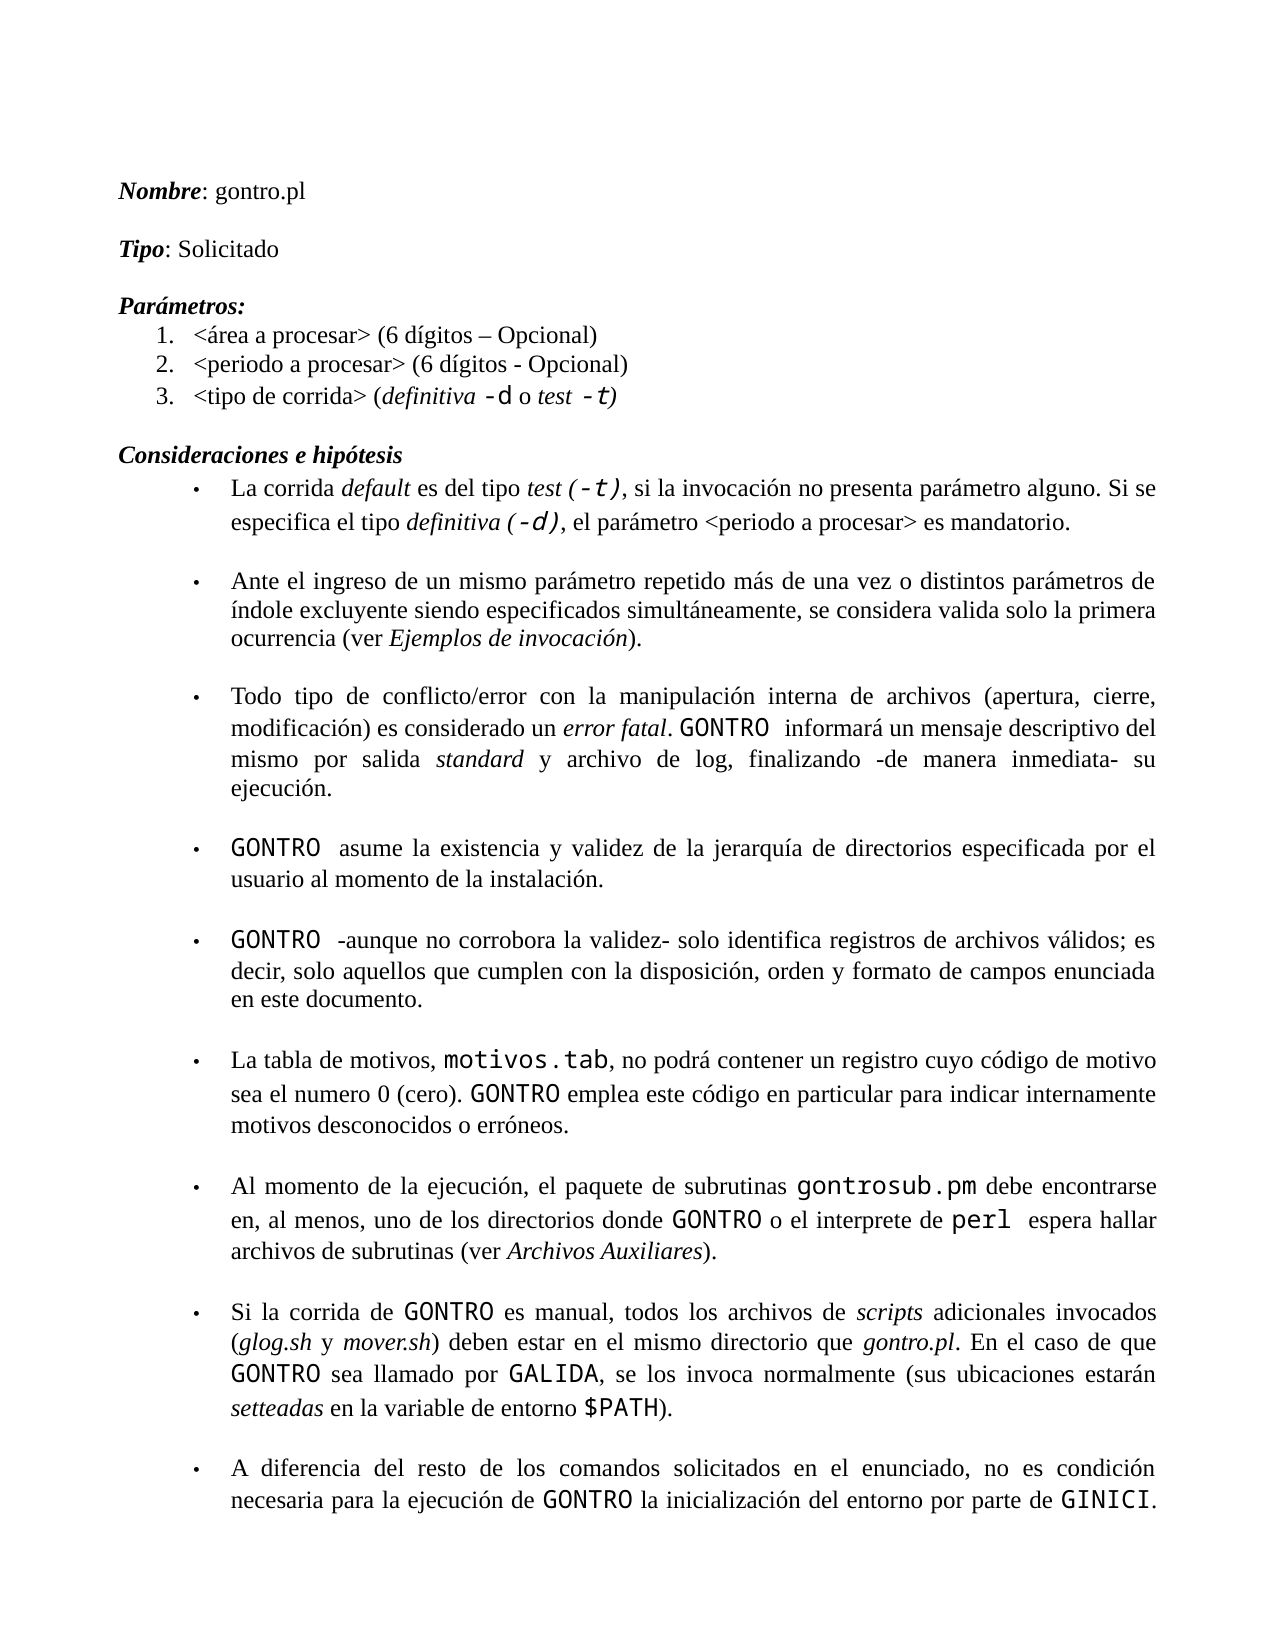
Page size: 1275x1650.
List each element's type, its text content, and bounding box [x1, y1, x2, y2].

text Parámetros: [118, 291, 1157, 320]
list La corrida default es del tipo test (-t), si la invocación no presenta parámetro alguno. Si se especifica el tipo definitiva (-d), el parámetro <periodo a procesar> es mandatorio. [193, 469, 1157, 537]
list Todo tipo de conflicto/error con la manipulación interna de archivos (apertura, cierre, modificación) es considerado un error fatal. GONTRO informará un mensaje descriptivo del mismo por salida standard y archivo de log, finalizando -de manera inmediata- su ejecución. [193, 681, 1157, 801]
list Ante el ingreso de un mismo parámetro repetido más de una vez o distintos parámetros de índole excluyente siendo especificados simultáneamente, se considera valida solo la primera ocurrencia (ver Ejemplos de invocación). [193, 566, 1157, 652]
list <área a procesar> (6 dígitos – Opcional) [156, 320, 1157, 349]
text Tipo: Solicitado [118, 234, 1157, 263]
list La tabla de motivos, motivos.tab, no podrá contener un registro cuyo código de motivo sea el numero 0 (cero). GONTRO emplea este código en particular para indicar internamente motivos desconocidos o erróneos. [193, 1042, 1157, 1139]
list Si la corrida de GONTRO es manual, todos los archivos de scripts adicionales invocados (glog.sh y mover.sh) deben estar en el mismo directorio que gontro.pl. En el caso de que GONTRO sea llamado por GALIDA, se los invoca normalmente (sus ubicaciones estarán setteadas en la variable de entorno $PATH). [193, 1293, 1157, 1424]
list Al momento de la ejecución, el paquete de subrutinas gontrosub.pm debe encontrarse en, al menos, uno de los directorios donde GONTRO o el interprete de perl espera hallar archivos de subrutinas (ver Archivos Auxiliares). [193, 1168, 1157, 1264]
list GONTRO asume la existencia y validez de la jerarquía de directorios especificada por el usuario al momento de la instalación. [193, 830, 1157, 893]
text Nombre: gontro.pl [118, 176, 1157, 205]
list <periodo a procesar> (6 dígitos - Opcional) [156, 349, 1157, 378]
text Consideraciones e hipótesis [118, 440, 1157, 469]
list A diferencia del resto de los comandos solicitados en el enunciado, no es condición necesaria para la ejecución de GONTRO la inicialización del entorno por parte de GINICI. [193, 1453, 1157, 1516]
list GONTRO -aunque no corrobora la validez- solo identifica registros de archivos válidos; es decir, solo aquellos que cumplen con la disposición, orden y formato de campos enunciada en este documento. [193, 922, 1157, 1013]
list <tipo de corrida> (definitiva -d o test -t) [156, 378, 1157, 412]
